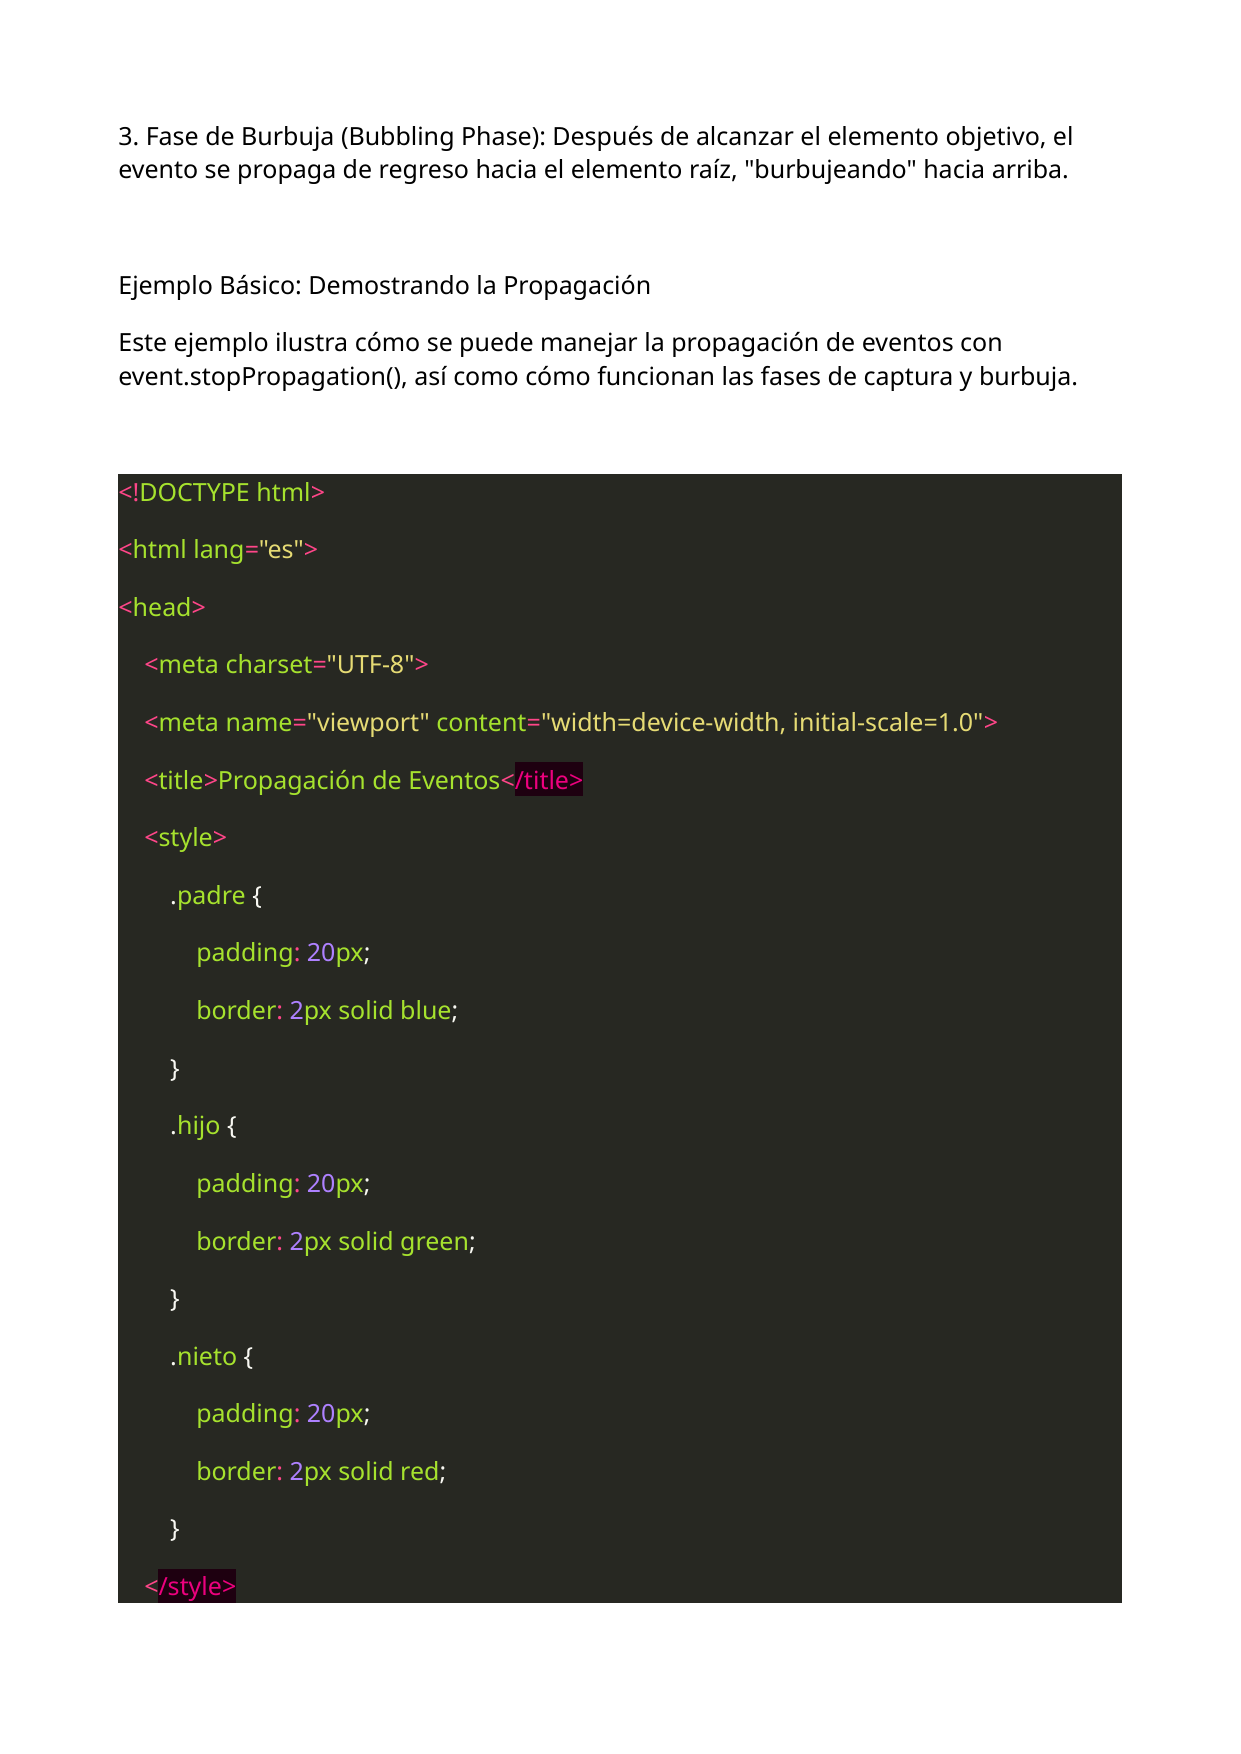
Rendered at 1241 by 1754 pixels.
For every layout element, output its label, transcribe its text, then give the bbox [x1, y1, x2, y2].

text Ejemplo Básico: Demostrando la Propagación [118, 267, 1122, 301]
text .nieto { [118, 1338, 1122, 1372]
text <meta charset="UTF-8"> [118, 647, 1122, 681]
text } [118, 1050, 1122, 1084]
text <title>Propagación de Eventos</title> [118, 762, 1122, 796]
text <!DOCTYPE html> [118, 474, 1122, 508]
text .padre { [118, 877, 1122, 912]
text border: 2px solid red; [118, 1453, 1122, 1488]
text Este ejemplo ilustra cómo se puede manejar la propagación de eventos con event.stopPropagation(), así como cómo funcionan las fases de captura y burbuja. [118, 325, 1122, 393]
text border: 2px solid green; [118, 1223, 1122, 1257]
text padding: 20px; [118, 935, 1122, 969]
text <style> [118, 820, 1122, 854]
text padding: 20px; [118, 1166, 1122, 1199]
text padding: 20px; [118, 1396, 1122, 1430]
text border: 2px solid blue; [118, 993, 1122, 1027]
text } [118, 1511, 1122, 1545]
text <head> [118, 589, 1122, 623]
text <meta name="viewport" content="width=device-width, initial-scale=1.0"> [118, 705, 1122, 739]
text 3. Fase de Burbuja (Bubbling Phase): Después de alcanzar el elemento objetivo, el evento se propaga de regreso hacia el elemento raíz, "burbujeando" hacia arriba. [118, 118, 1122, 186]
text <html lang="es"> [118, 532, 1122, 566]
text .hijo { [118, 1108, 1122, 1142]
text } [118, 1281, 1122, 1315]
text </style> [118, 1569, 1122, 1603]
